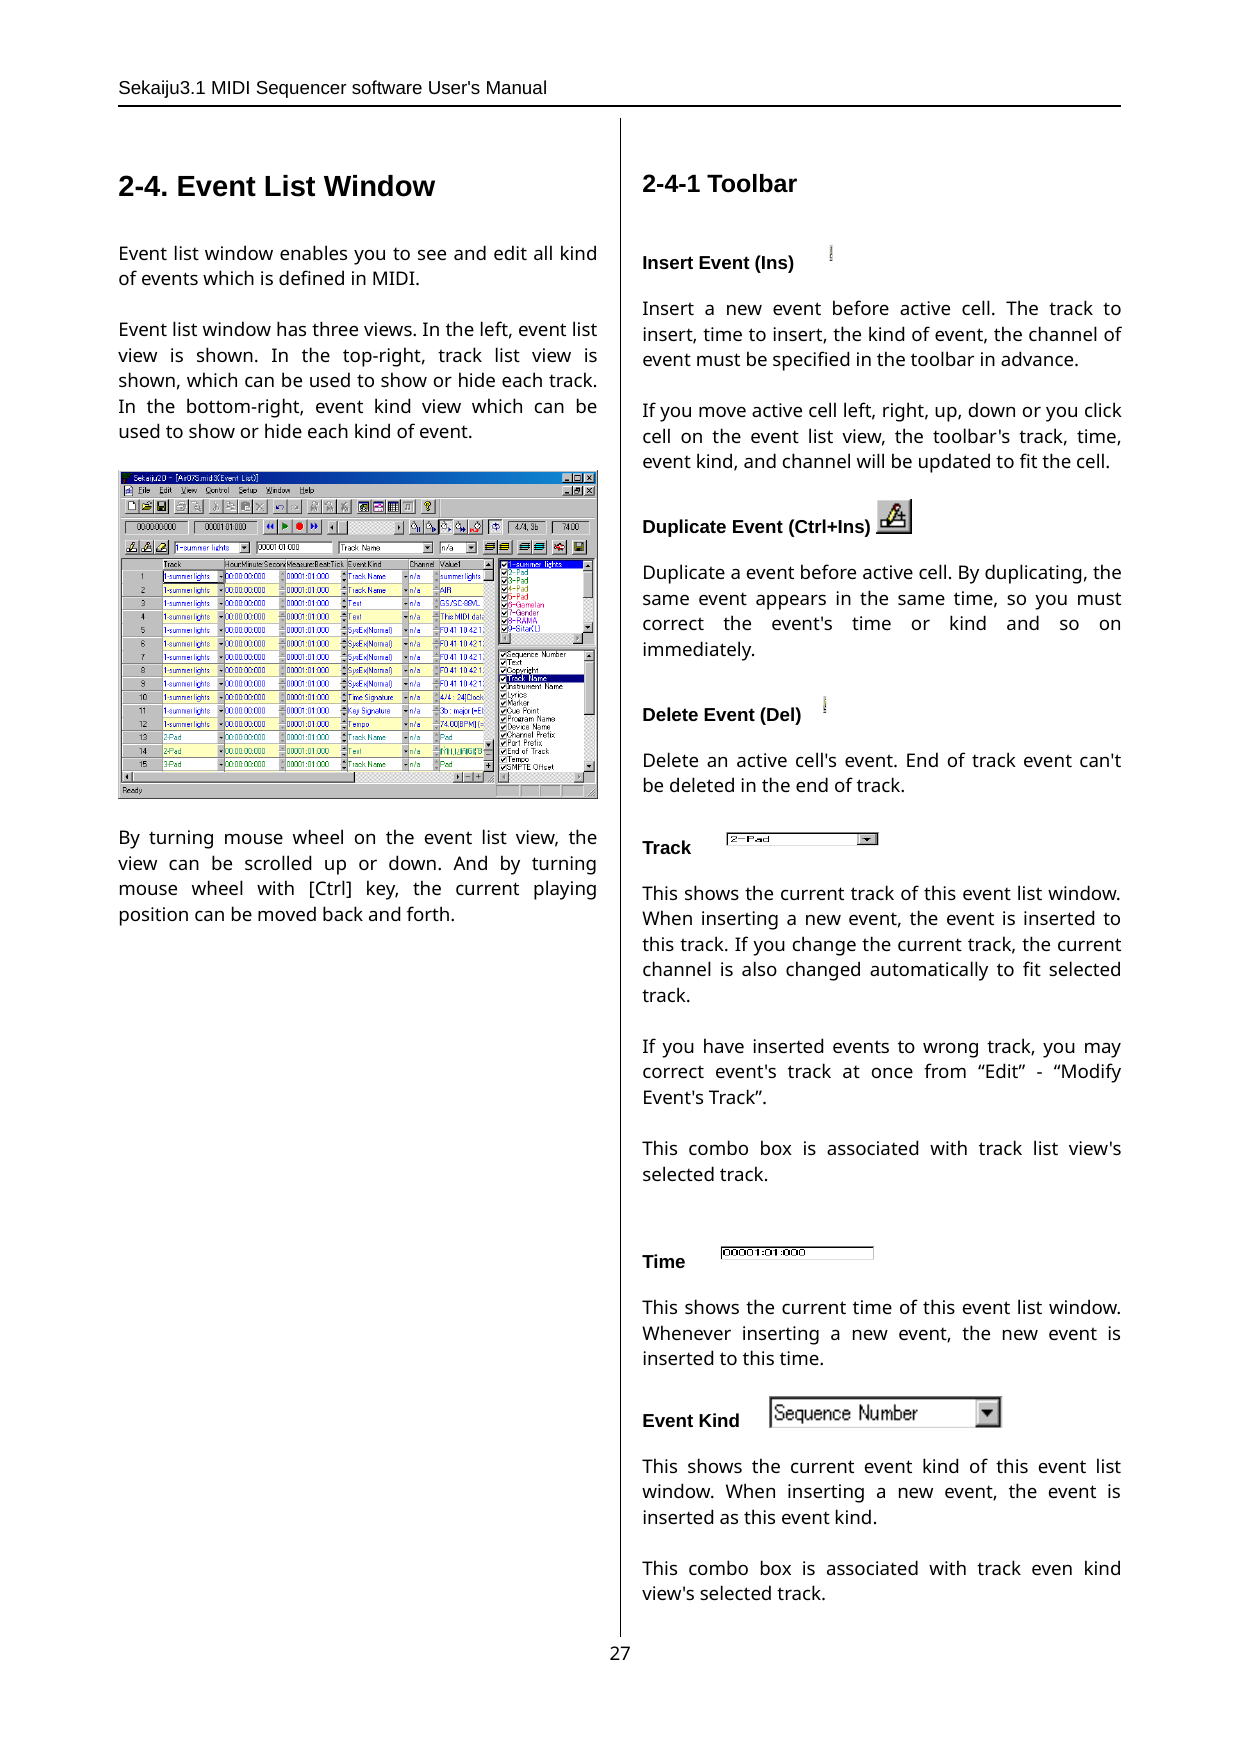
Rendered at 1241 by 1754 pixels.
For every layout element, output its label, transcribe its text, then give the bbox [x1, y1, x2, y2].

text This shows the current time of this event list window. Whenever inserting a new event, the new event is inserted to this time. [642, 1294, 1122, 1371]
picture [876, 499, 912, 534]
subtitle 2-4. Event List Window [118, 169, 598, 202]
text This shows the current event kind of this event list window. When inserting a new event, the event is inserted as this event kind. [642, 1453, 1122, 1530]
text Duplicate Event (Ctrl+Ins) [642, 499, 1122, 538]
text This combo box is associated with track list view's selected track. [642, 1135, 1122, 1186]
text Insert Event (Ins) [642, 235, 1122, 274]
picture [726, 832, 881, 846]
text Event list window has three views. In the left, event list view is shown. In the top-right, track list view is shown, which can be used to show or hide each track. In the bottom-right, event kind view which can be used to show or hide each kind of event. [118, 317, 598, 444]
picture [118, 470, 598, 799]
text Duplicate a event before active cell. By duplicating, the same event appears in the same time, so you must correct the event's time or kind and so on immediately. [642, 559, 1122, 661]
text This shows the current track of this event list window. When inserting a new event, the event is inserted to this track. If you change the current track, the current channel is also changed automatically to fit selected track. [642, 880, 1122, 1008]
text This combo box is associated with track even kind view's selected track. [642, 1555, 1122, 1606]
text Event Kind [642, 1396, 1122, 1432]
picture [829, 244, 833, 261]
text Insert a new event before active cell. The track to insert, time to insert, the kind of event, the channel of event must be specified in the toolbar in advance. [642, 295, 1122, 372]
picture [720, 1246, 876, 1260]
text Event list window enables you to see and edit all kind of events which is defined in MIDI. [118, 240, 598, 291]
text If you move active cell left, right, up, down or you click cell on the event list view, the toolbar's track, time, event kind, and channel will be updated to fit the cell. [642, 397, 1122, 474]
picture [823, 696, 827, 713]
text Track [642, 823, 1122, 859]
text If you have inserted events to wrong track, you may correct event's track at once from “Edit” - “Modify Event's Track”. [642, 1033, 1122, 1110]
text Delete an active cell's event. End of track event can't be deleted in the end of track. [642, 747, 1122, 798]
text By turning mouse wheel on the event list view, the view can be scrolled up or down. And by turning mouse wheel with [Ctrl] key, the current playing position can be moved back and forth. [118, 824, 598, 927]
subtitle 2-4-1 Toolbar [642, 169, 1122, 197]
text Delete Event (Del) [642, 687, 1122, 725]
text Time [642, 1237, 1122, 1273]
